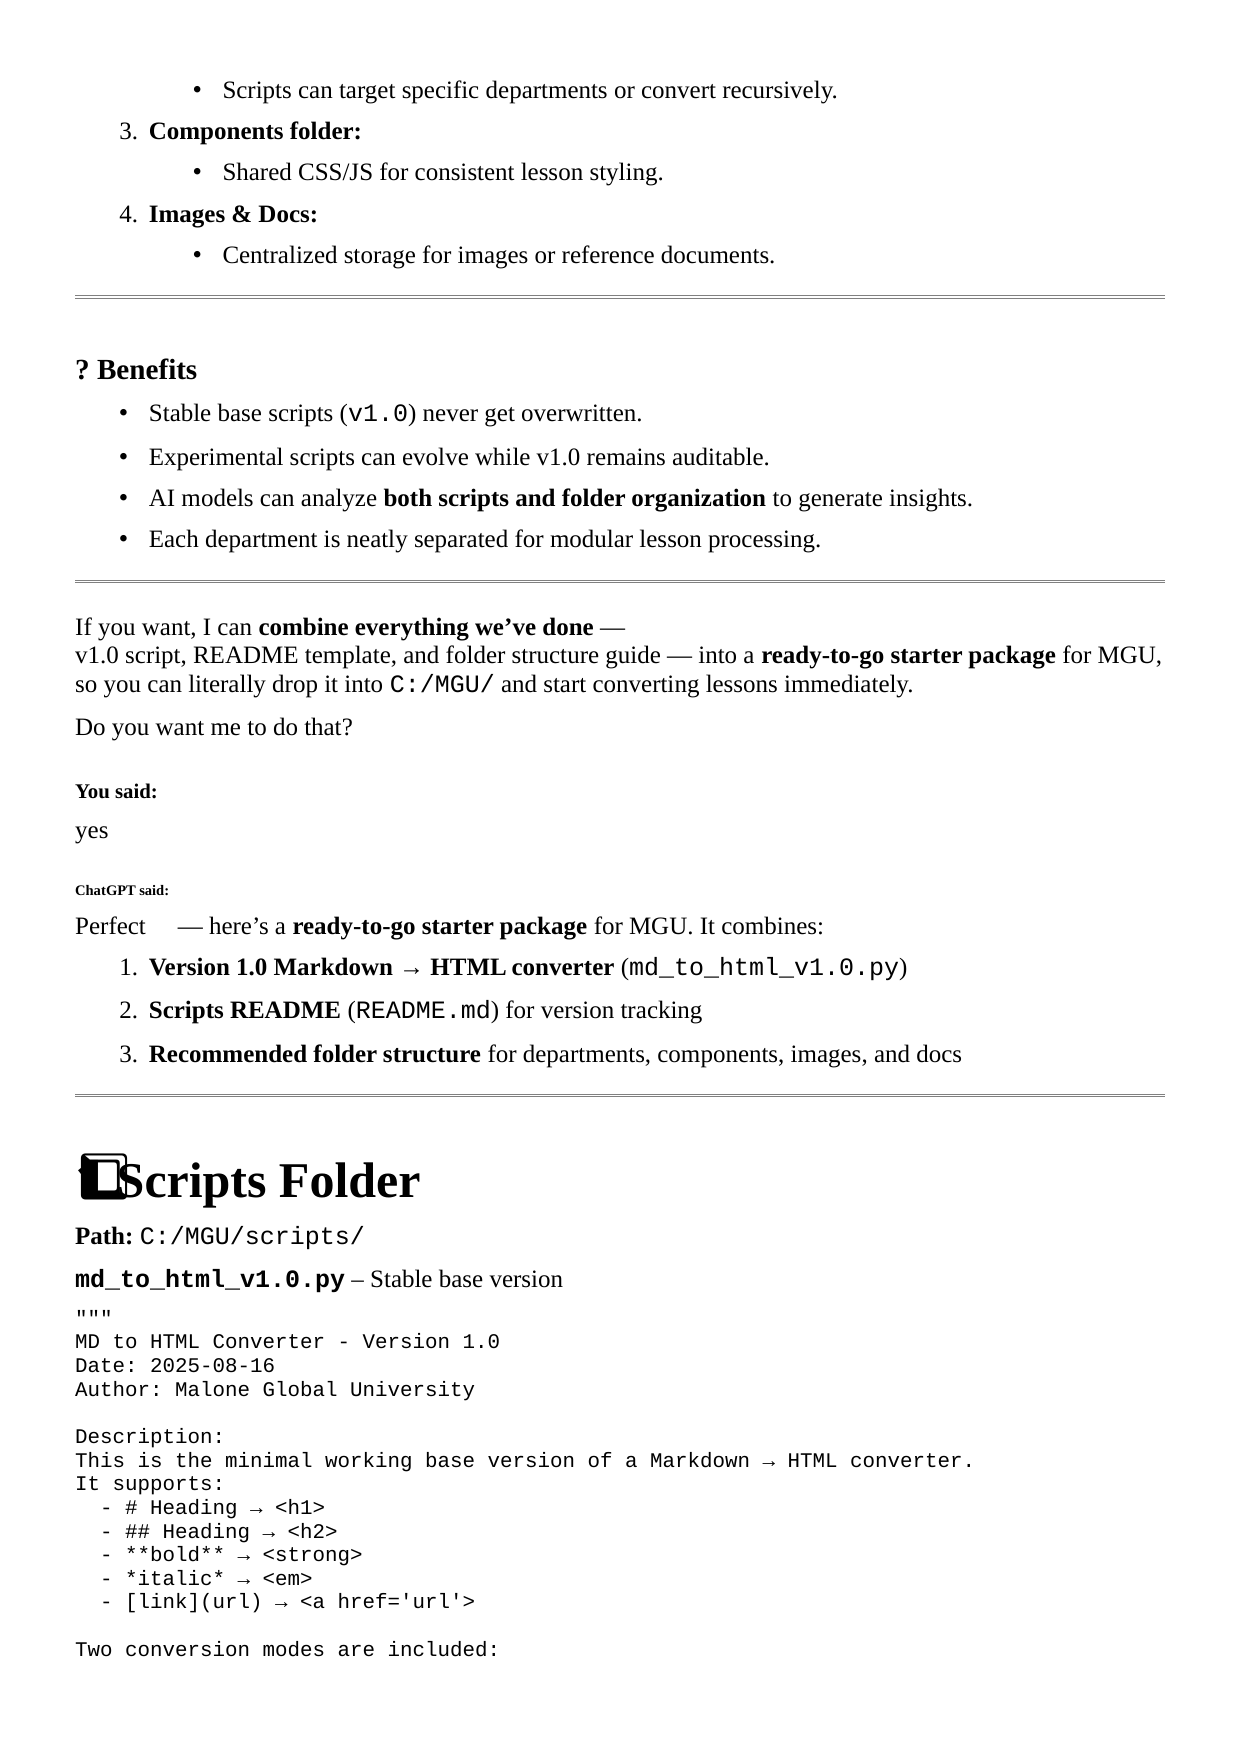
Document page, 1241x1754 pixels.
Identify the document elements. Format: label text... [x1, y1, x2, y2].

text - [link](url) → <a href='url'> [75, 1592, 1165, 1615]
list Images & Docs: [119, 199, 1165, 227]
list Components folder: [119, 116, 1165, 145]
text This is the minimal working base version of a Markdown → HTML converter. [75, 1450, 1165, 1473]
text It supports: [75, 1473, 1165, 1497]
text - **bold** → <strong> [75, 1544, 1165, 1568]
list Shared CSS/JS for consistent lesson styling. [193, 157, 1165, 186]
list Recommended folder structure for departments, components, images, and docs [119, 1039, 1165, 1067]
list Scripts README (README.md) for version tracking [119, 995, 1165, 1026]
text md_to_html_v1.0.py – Stable base version [75, 1264, 1165, 1295]
text Path: C:/MGU/scripts/ [75, 1221, 1165, 1252]
list Experimental scripts can evolve while v1.0 remains auditable. [119, 442, 1165, 471]
subtitle ? Benefits [75, 352, 1165, 386]
subtitle ChatGPT said: [75, 882, 1165, 898]
text yes [75, 815, 1165, 844]
text - *italic* → <em> [75, 1568, 1165, 1592]
list Centralized storage for images or reference documents. [193, 240, 1165, 269]
text Two conversion modes are included: [75, 1639, 1165, 1662]
text """ [75, 1308, 1165, 1331]
subtitle 1️⃣ Scripts Folder [75, 1151, 1165, 1209]
list AI models can analyze both scripts and folder organization to generate insights. [119, 483, 1165, 512]
text If you want, I can combine everything we’ve done — v1.0 script, README template, and folder structure guide — into a ready-to-go starter package for MGU, so you can literally drop it into C:/MGU/ and start converting lessons immediately. [75, 612, 1165, 700]
text Perfect ✅ — here’s a ready-to-go starter package for MGU. It combines: [75, 911, 1165, 939]
list Stable base scripts (v1.0) never get overwritten. [119, 398, 1165, 429]
text Description: [75, 1426, 1165, 1450]
text - ## Heading → <h2> [75, 1521, 1165, 1544]
list Version 1.0 Markdown → HTML converter (md_to_html_v1.0.py) [119, 952, 1165, 983]
list Scripts can target specific departments or convert recursively. [193, 75, 1165, 104]
subtitle You said: [75, 779, 1165, 803]
list Each department is neatly separated for modular lesson processing. [119, 524, 1165, 553]
text Author: Malone Global University [75, 1379, 1165, 1402]
text - # Heading → <h1> [75, 1497, 1165, 1521]
text MD to HTML Converter - Version 1.0 [75, 1331, 1165, 1355]
text Do you want me to do that? [75, 712, 1165, 741]
text Date: 2025-08-16 [75, 1355, 1165, 1379]
